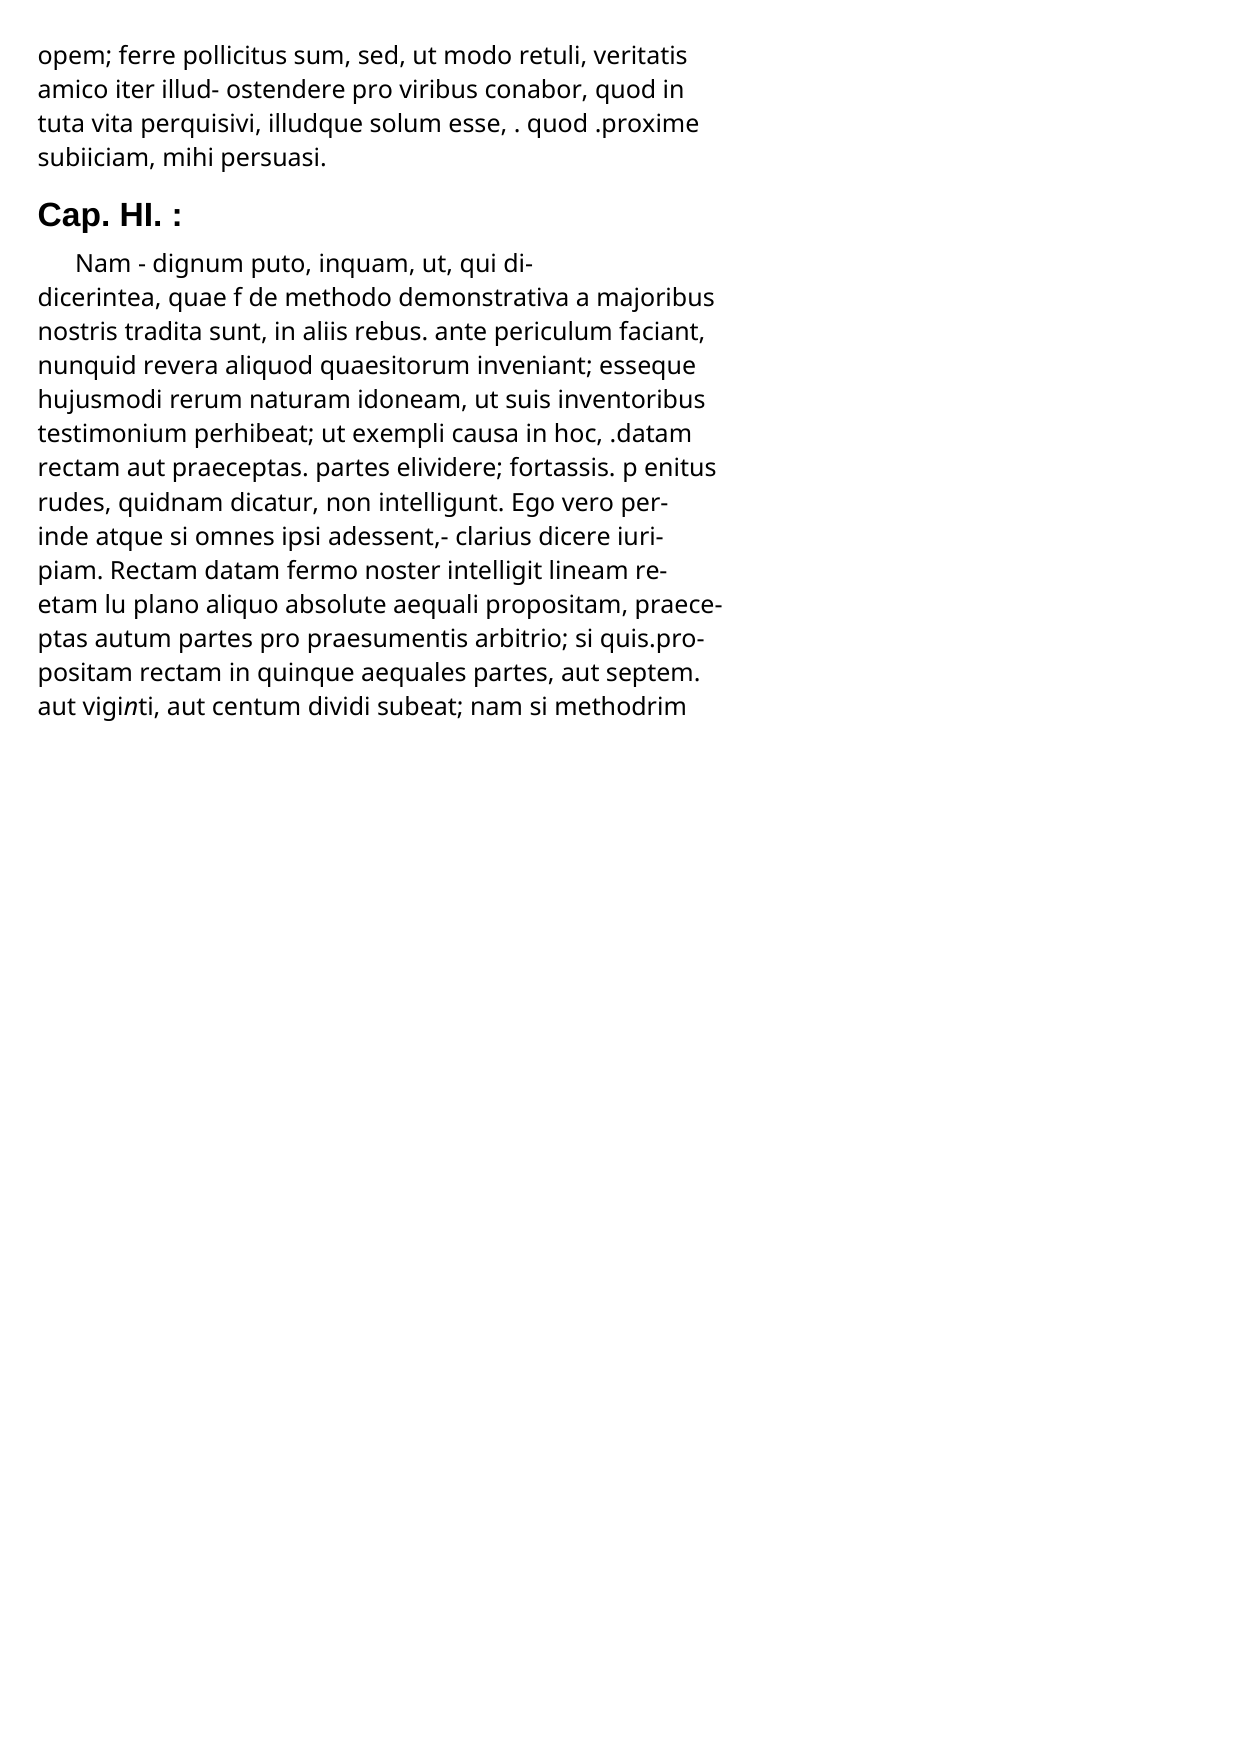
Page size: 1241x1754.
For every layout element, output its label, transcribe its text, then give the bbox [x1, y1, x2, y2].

text Nam - dignum puto, inquam, ut, qui di- dicerintea, quae f de methodo demonstrativa a majoribus nostris tradita sunt, in aliis rebus. ante periculum faciant, nunquid revera aliquod quaesitorum inveniant; esseque hujusmodi rerum naturam idoneam, ut suis inventoribus testimonium perhibeat; ut exempli causa in hoc, .datam rectam aut praeceptas. partes elividere; fortassis. p enitus rudes, quidnam dicatur, non intelligunt. Ego vero per- inde atque si omnes ipsi adessent,- clarius dicere iuri- piam. Rectam datam fermo noster intelligit lineam re- etam lu plano aliquo absolute aequali propositam, praece- ptas autum partes pro praesumentis arbitrio; si quis.pro- positam rectam in quinque aequales partes, aut septem. aut viginti, aut centum dividi subeat; nam si methodrim [37, 246, 1203, 723]
subtitle Cap. HI. : [37, 194, 1203, 233]
text opem; ferre pollicitus sum, sed, ut modo retuli, veritatis amico iter illud- ostendere pro viribus conabor, quod in tuta vita perquisivi, illudque solum esse, . quod .proxime subiiciam, mihi persuasi. [37, 37, 1203, 174]
